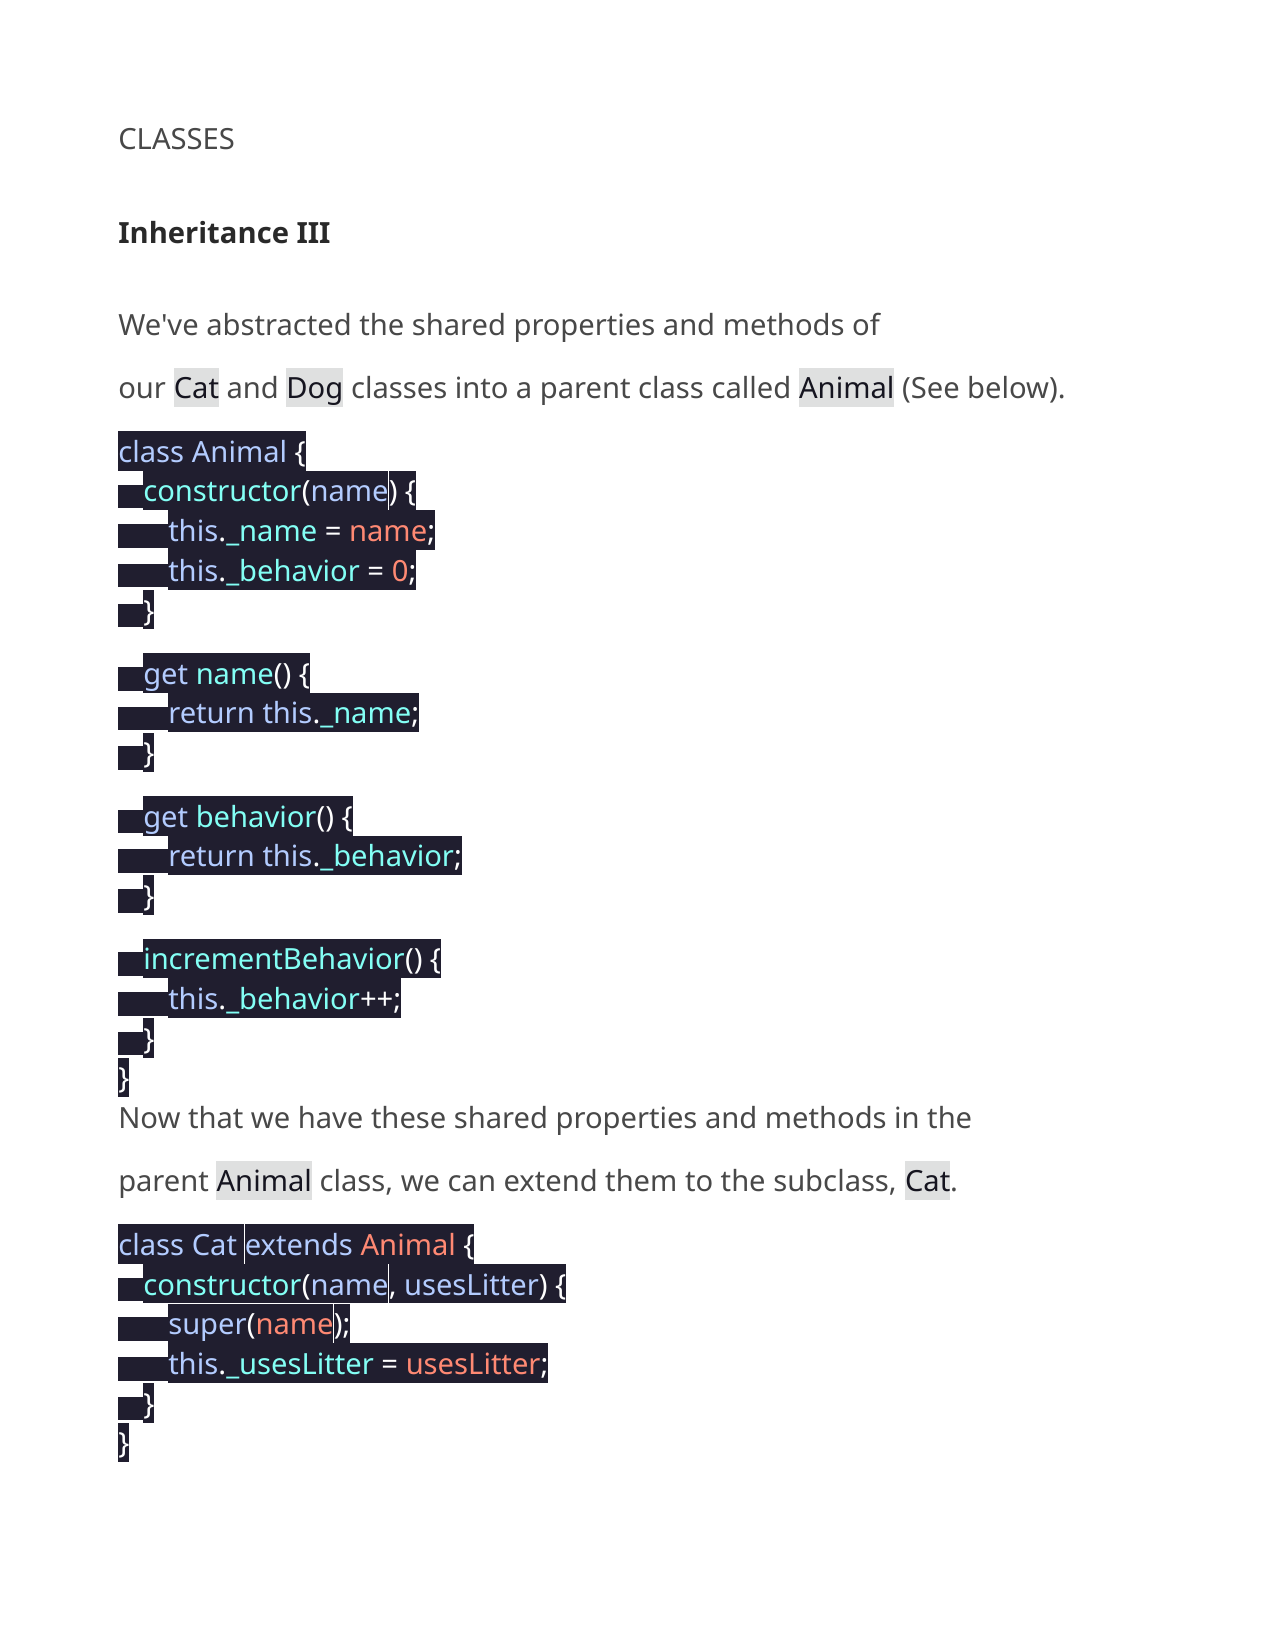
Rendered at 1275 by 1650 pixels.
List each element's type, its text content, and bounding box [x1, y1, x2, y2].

text } [118, 590, 1157, 629]
text } [118, 1058, 1157, 1097]
text class Animal { [118, 431, 1157, 471]
text get behavior() { [118, 796, 1157, 836]
text get name() { [118, 653, 1157, 693]
text this._behavior = 0; [118, 550, 1157, 590]
subtitle Inheritance III [118, 212, 1157, 252]
text this._usesLitter = usesLitter; [118, 1343, 1157, 1383]
text } [118, 1423, 1157, 1462]
text this._name = name; [118, 510, 1157, 550]
text } [118, 732, 1157, 772]
text return this._name; [118, 693, 1157, 732]
text } [118, 875, 1157, 915]
text constructor(name) { [118, 471, 1157, 510]
text return this._behavior; [118, 836, 1157, 875]
text CLASSES [118, 118, 1157, 158]
text } [118, 1018, 1157, 1058]
text class Cat extends Animal { [118, 1224, 1157, 1264]
text super(name); [118, 1303, 1157, 1343]
text constructor(name, usesLitter) { [118, 1264, 1157, 1303]
text incrementBehavior() { [118, 938, 1157, 978]
text this._behavior++; [118, 978, 1157, 1018]
text We've abstracted the shared properties and methods of our Cat and Dog classes into a parent class called Animal (See below). [118, 304, 1157, 407]
text } [118, 1383, 1157, 1423]
text Now that we have these shared properties and methods in the parent Animal class, we can extend them to the subclass, Cat. [118, 1097, 1157, 1200]
